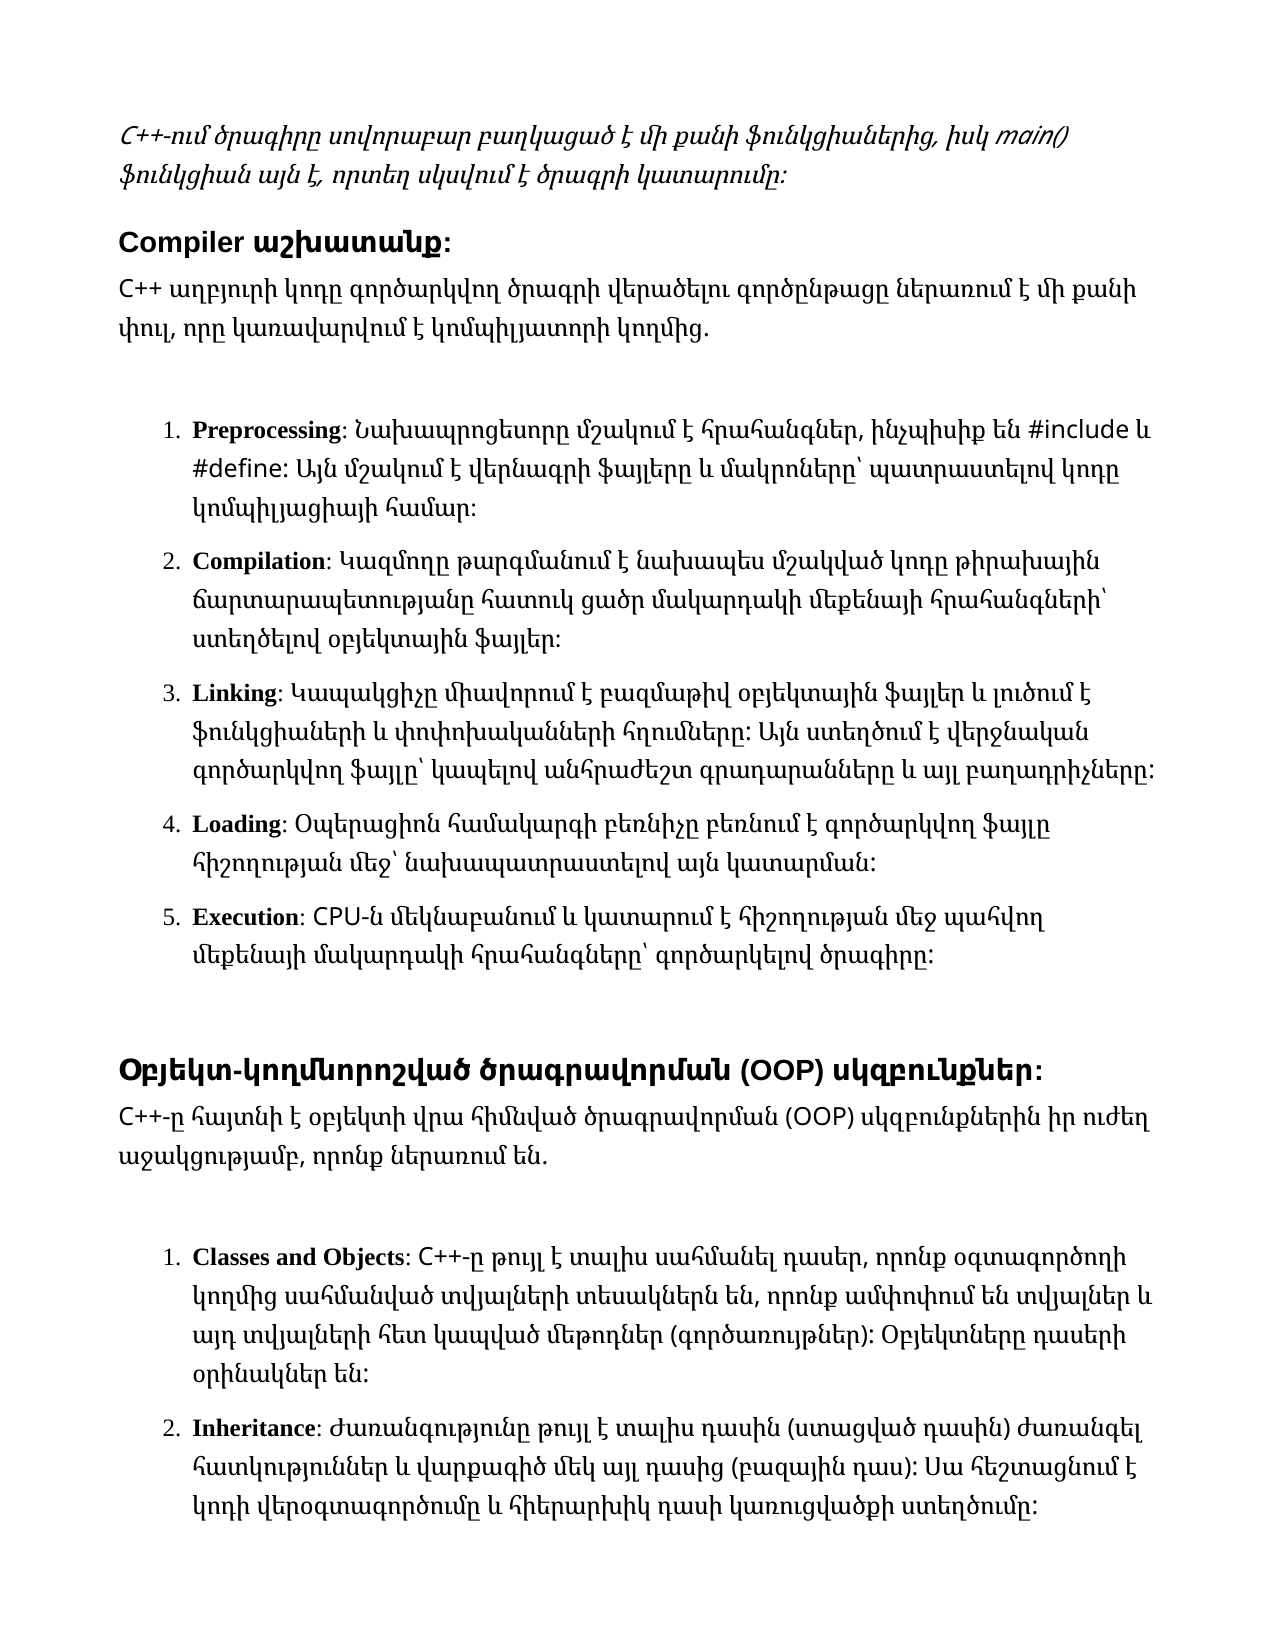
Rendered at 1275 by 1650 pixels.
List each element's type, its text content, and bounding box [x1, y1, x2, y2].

list Linking: Կապակցիչը միավորում է բազմաթիվ օբյեկտային ֆայլեր և լուծում է ֆունկցիաների և փոփոխականների հղումները: Այն ստեղծում է վերջնական գործարկվող ֆայլը՝ կապելով անհրաժեշտ գրադարանները և այլ բաղադրիչները: [162, 674, 1157, 786]
text C++ աղբյուրի կոդը գործարկվող ծրագրի վերածելու գործընթացը ներառում է մի քանի փուլ, որը կառավարվում է կոմպիլյատորի կողմից. [118, 271, 1157, 344]
text C++-ը հայտնի է օբյեկտի վրա հիմնված ծրագրավորման (OOP) սկզբունքներին իր ուժեղ աջակցությամբ, որոնք ներառում են. [118, 1099, 1157, 1172]
list Compilation: Կազմողը թարգմանում է նախապես մշակված կոդը թիրախային ճարտարապետությանը հատուկ ցածր մակարդակի մեքենայի հրահանգների՝ ստեղծելով օբյեկտային ֆայլեր։ [162, 543, 1157, 655]
subtitle Օբյեկտ-կողմնորոշված ծրագրավորման (OOP) սկզբունքներ: [118, 1053, 1157, 1086]
text C++-ում ծրագիրը սովորաբար բաղկացած է մի քանի ֆունկցիաներից, իսկ main() ֆունկցիան այն է, որտեղ սկսվում է ծրագրի կատարումը։ [118, 118, 1157, 191]
list Loading: Օպերացիոն համակարգի բեռնիչը բեռնում է գործարկվող ֆայլը հիշողության մեջ՝ նախապատրաստելով այն կատարման: [162, 806, 1157, 879]
list Classes and Objects: C++-ը թույլ է տալիս սահմանել դասեր, որոնք օգտագործողի կողմից սահմանված տվյալների տեսակներն են, որոնք ամփոփում են տվյալներ և այդ տվյալների հետ կապված մեթոդներ (գործառույթներ): Օբյեկտները դասերի օրինակներ են: [162, 1239, 1157, 1390]
subtitle Compiler աշխատանք: [118, 225, 1157, 259]
list Execution: CPU-ն մեկնաբանում և կատարում է հիշողության մեջ պահվող մեքենայի մակարդակի հրահանգները՝ գործարկելով ծրագիրը: [162, 898, 1157, 971]
list Preprocessing: Նախապրոցեսորը մշակում է հրահանգներ, ինչպիսիք են #include և #define: Այն մշակում է վերնագրի ֆայլերը և մակրոները՝ պատրաստելով կոդը կոմպիլյացիայի համար։ [162, 411, 1157, 523]
list Inheritance: Ժառանգությունը թույլ է տալիս դասին (ստացված դասին) ժառանգել հատկություններ և վարքագիծ մեկ այլ դասից (բազային դաս): Սա հեշտացնում է կոդի վերօգտագործումը և հիերարխիկ դասի կառուցվածքի ստեղծումը: [162, 1409, 1157, 1521]
